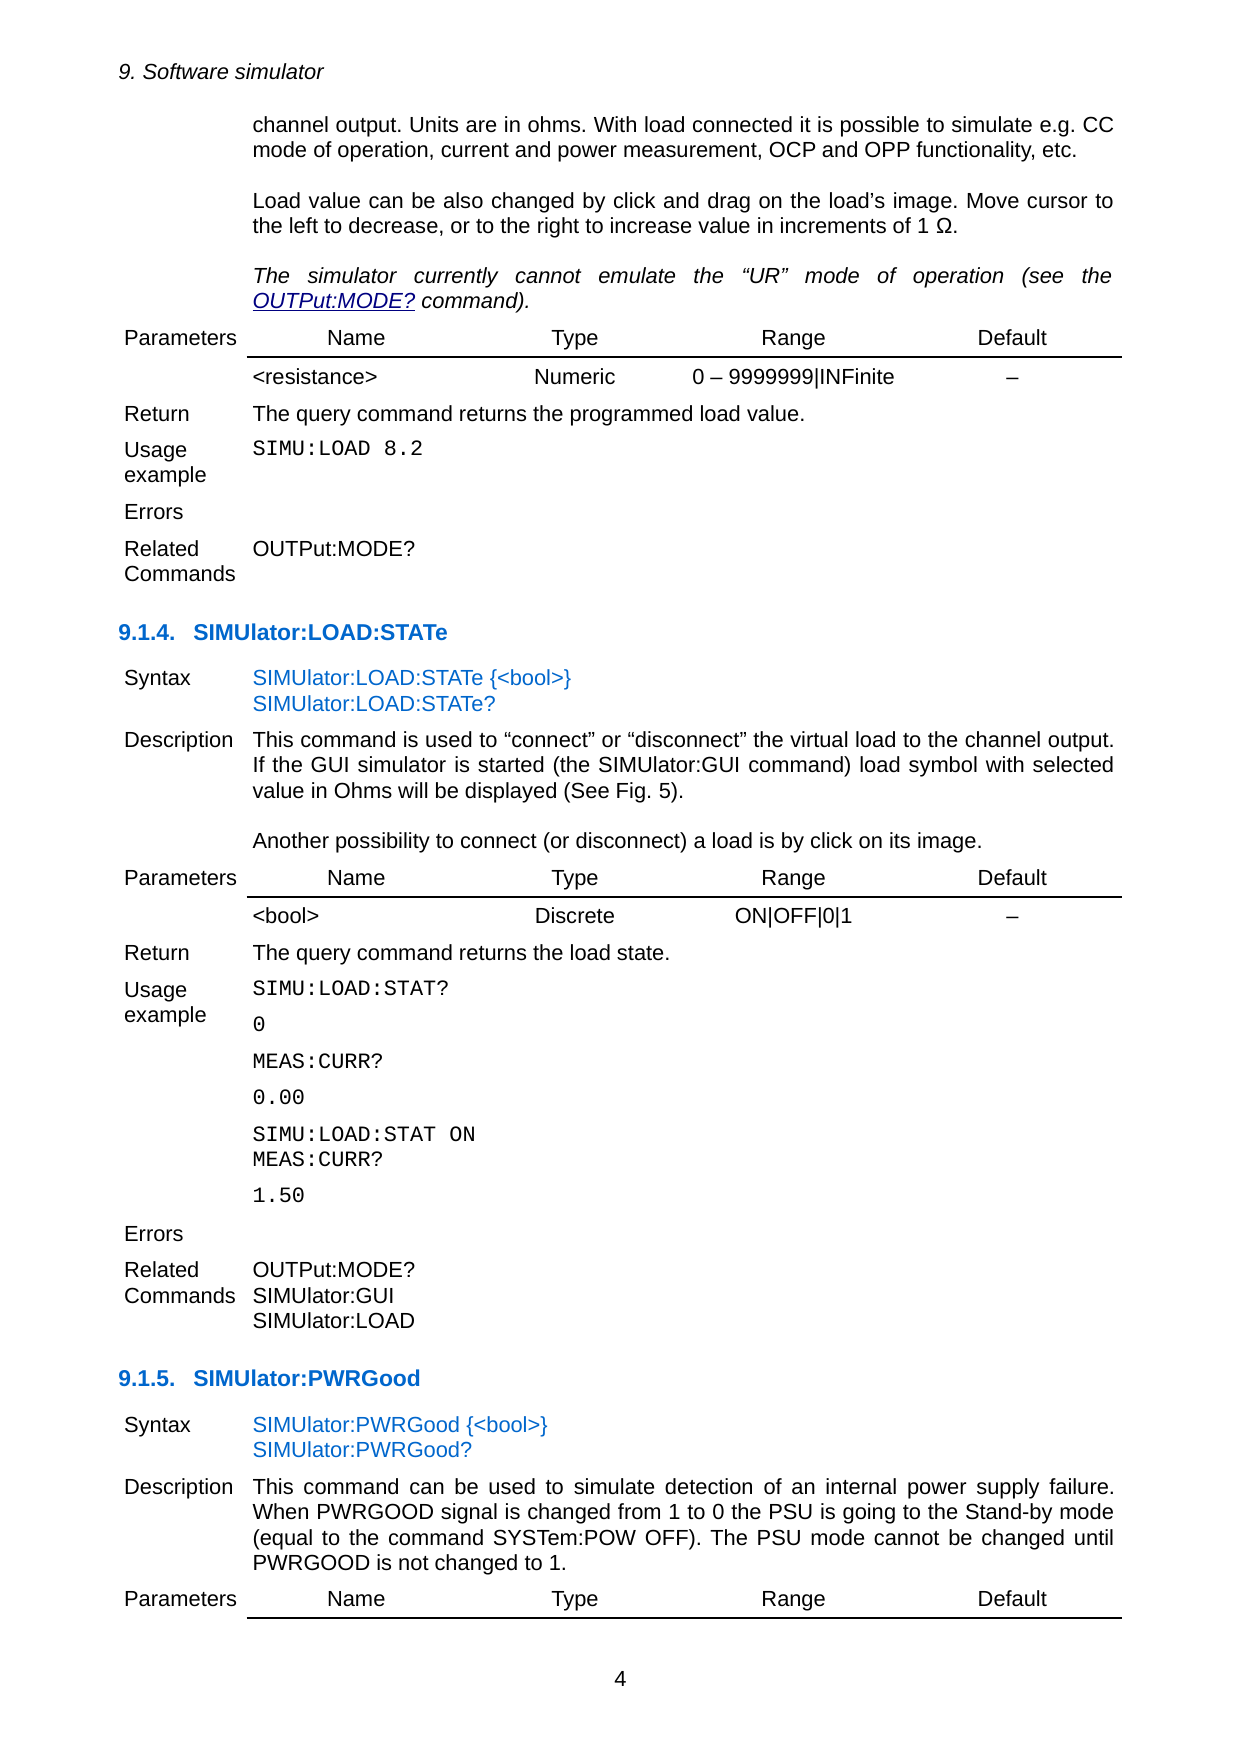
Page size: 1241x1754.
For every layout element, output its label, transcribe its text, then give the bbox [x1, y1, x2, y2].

table_cell This command can be used to simulate detection of an internal power supply failure. When PWRGOOD signal is changed from 1 to 0 the PSU is going to the Stand-by mode (equal to the command SYSTem:POW OFF). The PSU mode cannot be changed until PWRGOOD is not changed to 1. [247, 1468, 1122, 1581]
table_cell Name [247, 859, 465, 896]
table_cell SIMU:LOAD:STAT? 0 MEAS:CURR? 0.00 SIMU:LOAD:STAT ON MEAS:CURR? 1.50 [247, 971, 1122, 1215]
table_cell 0 – 9999999|INFinite [684, 358, 903, 395]
table_cell Default [903, 859, 1122, 896]
table_cell [118, 106, 247, 319]
table_cell Errors [118, 1215, 247, 1252]
table_cell Name [247, 1581, 465, 1617]
table_cell Return [118, 395, 247, 431]
table_cell Name [247, 319, 465, 356]
table_header SIMUlator:PWRGood {<bool>} SIMUlator:PWRGood? [247, 1406, 1122, 1468]
table_cell Parameters [118, 319, 247, 395]
table_cell Default [903, 319, 1122, 356]
table_cell Range [684, 1581, 903, 1617]
table_cell Type [465, 1581, 684, 1617]
table_cell ON|OFF|0|1 [684, 898, 903, 934]
table_cell – [903, 898, 1122, 934]
table_cell Description [118, 721, 247, 859]
table_cell Return [118, 934, 247, 971]
table_cell channel output. Units are in ohms. With load connected it is possible to simulate e.g. CC mode of operation, current and power measurement, OCP and OPP functionality, etc. Load value can be also changed by click and drag on the load’s image. Move cursor to the left to decrease, or to the right to increase value in increments of 1 Ω. The simulator currently cannot emulate the “UR” mode of operation (see the OUTPut:MODE? command). [247, 106, 1122, 319]
table_cell Numeric [465, 358, 684, 395]
table_cell Discrete [465, 898, 684, 934]
table_cell Parameters [118, 1581, 247, 1617]
table_cell <resistance> [247, 358, 465, 395]
table_cell – [903, 358, 1122, 395]
table_cell This command is used to “connect” or “disconnect” the virtual load to the channel output. If the GUI simulator is started (the SIMUlator:GUI command) load symbol with selected value in Ohms will be displayed (See Fig. 5). Another possibility to connect (or disconnect) a load is by click on its image. [247, 721, 1122, 859]
table_cell The query command returns the programmed load value. [247, 395, 1122, 431]
table_cell Related Commands [118, 530, 247, 592]
table_cell Description [118, 1468, 247, 1581]
table_header SIMUlator:LOAD:STATe {<bool>} SIMUlator:LOAD:STATe? [247, 660, 1122, 721]
table_cell Range [684, 319, 903, 356]
subtitle SIMUlator:LOAD:STATe [118, 618, 1122, 645]
table_cell SIMU:LOAD 8.2 [247, 431, 1122, 493]
table_cell [247, 493, 1122, 530]
table_cell Default [903, 1581, 1122, 1617]
table_cell Type [465, 859, 684, 896]
table_cell [247, 1215, 1122, 1252]
table_cell Range [684, 859, 903, 896]
subtitle SIMUlator:PWRGood [118, 1365, 1122, 1392]
table_header Syntax [118, 660, 247, 721]
table_cell The query command returns the load state. [247, 934, 1122, 971]
table_cell Parameters [118, 859, 247, 934]
table_header Syntax [118, 1406, 247, 1468]
table_cell Usage example [118, 971, 247, 1215]
table_cell OUTPut:MODE? SIMUlator:GUI SIMUlator:LOAD [247, 1252, 1122, 1339]
table_cell Related Commands [118, 1252, 247, 1339]
table_cell OUTPut:MODE? [247, 530, 1122, 592]
table_cell <bool> [247, 898, 465, 934]
table_cell Type [465, 319, 684, 356]
table_cell Errors [118, 493, 247, 530]
table_cell Usage example [118, 431, 247, 493]
